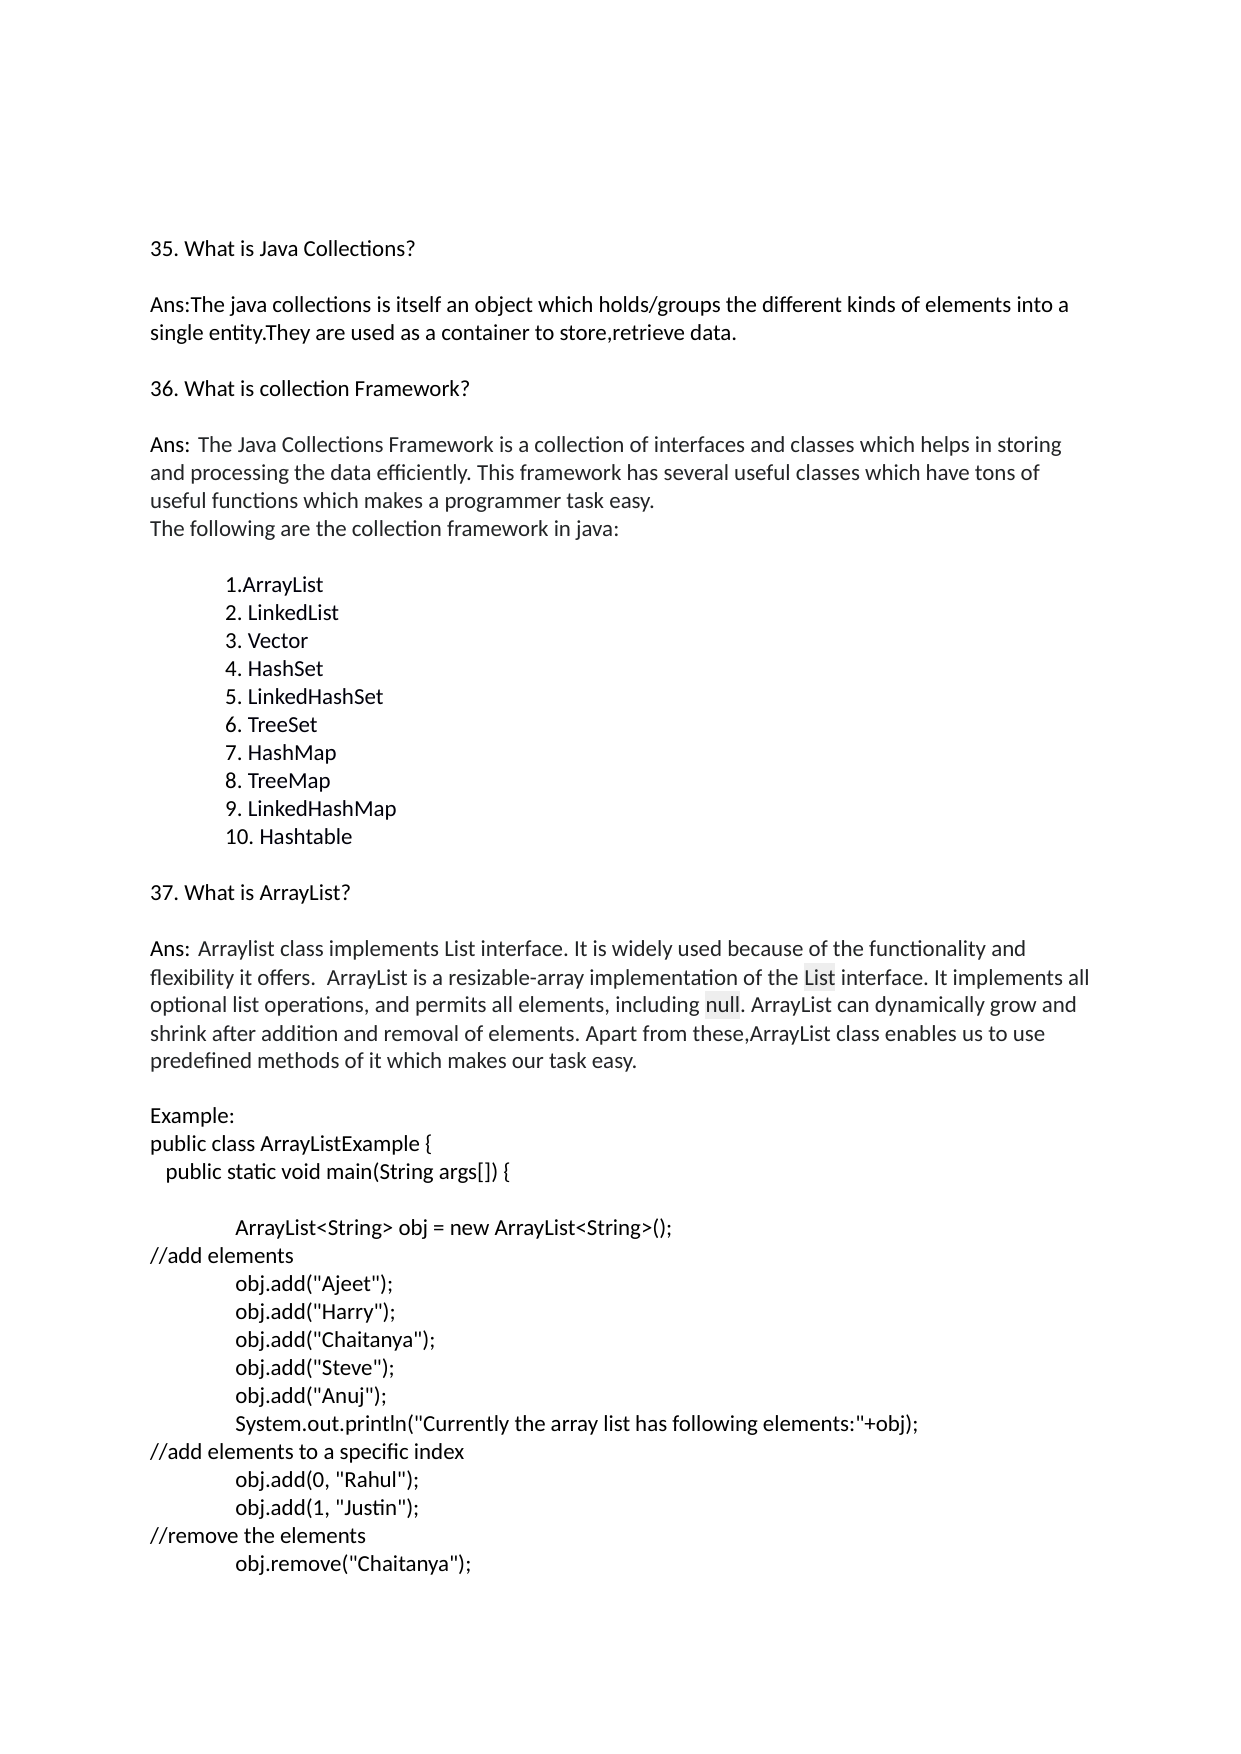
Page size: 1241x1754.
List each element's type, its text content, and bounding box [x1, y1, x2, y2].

text 36. What is collection Framework? [150, 374, 1090, 402]
text The following are the collection framework in java: [150, 514, 1090, 542]
text obj.add("Anuj"); [150, 1381, 1090, 1409]
text Example: [150, 1101, 1090, 1129]
text public class ArrayListExample { [150, 1129, 1090, 1157]
text obj.add("Ajeet"); [150, 1269, 1090, 1297]
text obj.add(0, "Rahul"); [150, 1465, 1090, 1493]
text //add elements [150, 1241, 1090, 1269]
text 37. What is ArrayList? [150, 878, 1090, 907]
text Ans: Arraylist class implements List interface. It is widely used because of the functionality and flexibility it offers. ArrayList is a resizable-array implementation of the List interface. It implements all optional list operations, and permits all elements, including null. ArrayList can dynamically grow and shrink after addition and removal of elements. Apart from these,ArrayList class enables us to use predefined methods of it which makes our task easy. [150, 934, 1090, 1075]
text ArrayList<String> obj = new ArrayList<String>(); [150, 1213, 1090, 1241]
text System.out.println("Currently the array list has following elements:"+obj); [150, 1409, 1090, 1437]
text obj.add("Harry"); [150, 1297, 1090, 1325]
text Ans: The Java Collections Framework is a collection of interfaces and classes which helps in storing and processing the data efficiently. This framework has several useful classes which have tons of useful functions which makes a programmer task easy. [150, 430, 1090, 514]
text //remove the elements [150, 1521, 1090, 1549]
text //add elements to a specific index [150, 1437, 1090, 1465]
text obj.remove("Chaitanya"); [150, 1549, 1090, 1577]
text obj.add("Steve"); [150, 1353, 1090, 1381]
text 35. What is Java Collections? [150, 234, 1090, 262]
text obj.add(1, "Justin"); [150, 1493, 1090, 1521]
list 1.ArrayList 2. LinkedList 3. Vector 4. HashSet 5. LinkedHashSet 6. TreeSet 7. HashMap 8. TreeMap 9. LinkedHashMap 10. Hashtable [225, 570, 1090, 851]
text Ans:The java collections is itself an object which holds/groups the different kinds of elements into a single entity.They are used as a container to store,retrieve data. [150, 290, 1090, 346]
text public static void main(String args[]) { [150, 1157, 1090, 1185]
text obj.add("Chaitanya"); [150, 1325, 1090, 1353]
